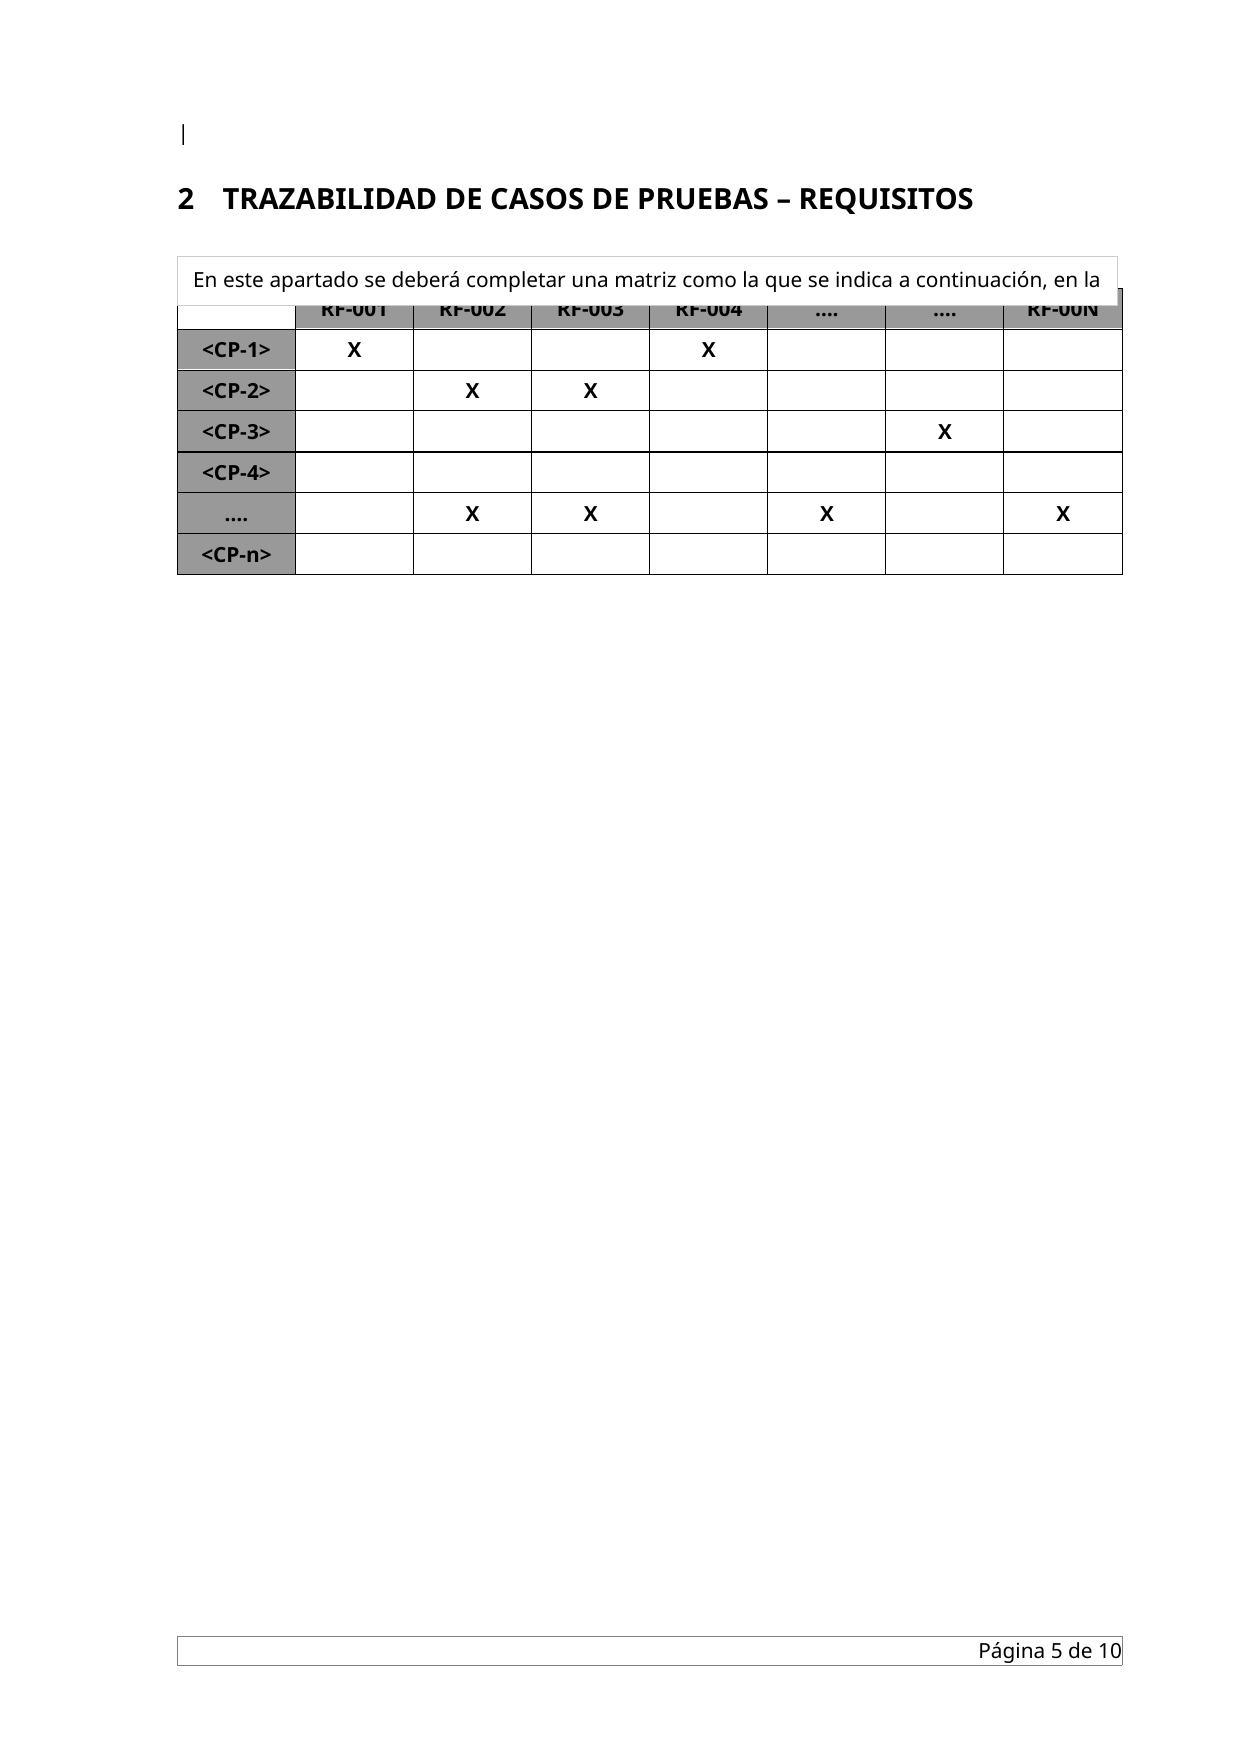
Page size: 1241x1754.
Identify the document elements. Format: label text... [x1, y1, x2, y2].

table_cell X [414, 493, 531, 533]
table_header …. [886, 306, 1003, 328]
table_cell [650, 371, 767, 410]
table_cell [650, 493, 767, 533]
table_cell [296, 493, 413, 533]
table_cell [768, 534, 885, 574]
table_cell [886, 493, 1003, 533]
table_cell [414, 453, 531, 492]
table_header RF-003 [532, 306, 649, 328]
table_cell <CP-3> [178, 411, 295, 451]
table_cell <CP-4> [178, 453, 295, 492]
table_cell <CP-2> [178, 371, 295, 410]
table_cell [296, 453, 413, 492]
table_cell [768, 371, 885, 410]
text En este apartado se deberá completar una matriz como la que se indica a continuación, en la cuál se indicará la correspondencia entre los casos de pruebas definidos, y los requisitos funcionales de la especificación de requisitos. Las filas representan cada uno de los casos de pruebas definidos, y las columnas los requisitos funcionales. Si un caso de prueba se encarga de verificar un requisitos, se tendrá que señalar con una X la casilla correspondiente. [193, 265, 1102, 296]
table_cell [650, 534, 767, 574]
table_cell [296, 371, 413, 410]
table_cell [768, 330, 885, 369]
table_header RF-00N [1004, 289, 1122, 328]
table_cell [532, 534, 649, 574]
table_cell [886, 453, 1003, 492]
table_cell X [768, 493, 885, 533]
table_cell <CP-1> [178, 330, 295, 369]
table_cell X [1004, 493, 1122, 533]
table_cell [296, 411, 413, 451]
table_cell [886, 534, 1003, 574]
table_cell [1004, 411, 1122, 451]
table_cell <CP-n> [178, 534, 295, 574]
table_cell …. [178, 493, 295, 533]
table_cell [886, 330, 1003, 369]
table_cell X [414, 371, 531, 410]
table_cell [650, 411, 767, 451]
table_cell [650, 453, 767, 492]
table_header [178, 306, 295, 328]
table_cell [532, 330, 649, 369]
table_cell [1004, 330, 1122, 369]
table_header RF-002 [414, 306, 531, 328]
table_cell [1004, 534, 1122, 574]
table_cell [414, 534, 531, 574]
table_cell [768, 411, 885, 451]
table_cell X [886, 411, 1003, 451]
table_cell [532, 411, 649, 451]
table_cell [768, 453, 885, 492]
table_cell X [296, 330, 413, 369]
table_cell [414, 411, 531, 451]
table_cell X [532, 371, 649, 410]
table_cell [1004, 453, 1122, 492]
table_cell [296, 534, 413, 574]
table_cell [532, 453, 649, 492]
table_cell [886, 371, 1003, 410]
table_cell [414, 330, 531, 369]
table_cell X [650, 330, 767, 369]
subtitle TRAZABILIDAD DE CASOS DE PRUEBAS – REQUISITOS [177, 178, 1122, 218]
table_cell [1004, 371, 1122, 410]
table_header RF-001 [296, 306, 413, 328]
table_header RF-004 [650, 306, 767, 328]
table_header …. [768, 306, 885, 328]
table_cell X [532, 493, 649, 533]
